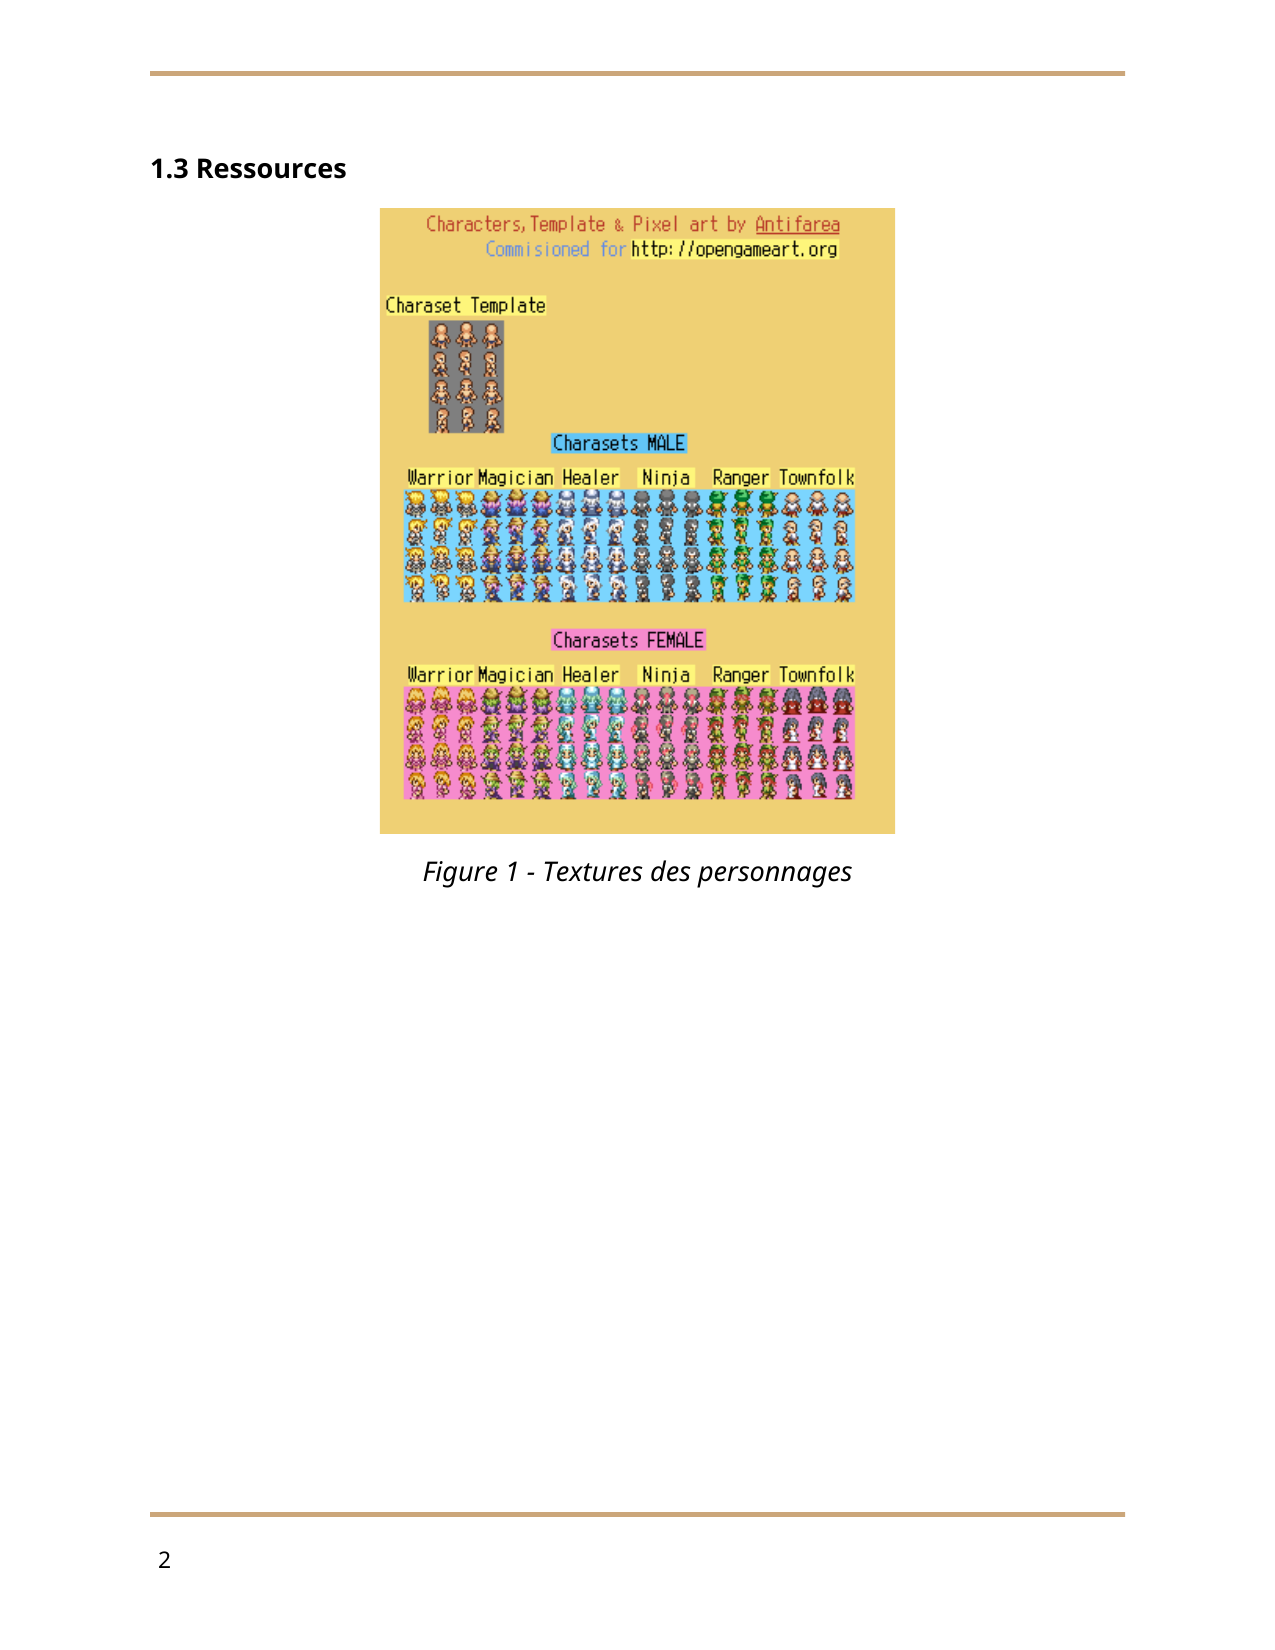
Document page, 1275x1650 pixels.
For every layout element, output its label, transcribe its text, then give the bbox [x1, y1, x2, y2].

picture [150, 1512, 1125, 1517]
picture [150, 71, 1125, 76]
subtitle 1.3 Ressources [150, 150, 1125, 187]
subtitle Figure 1 - Textures des personnages [150, 187, 1125, 889]
picture [379, 208, 896, 834]
